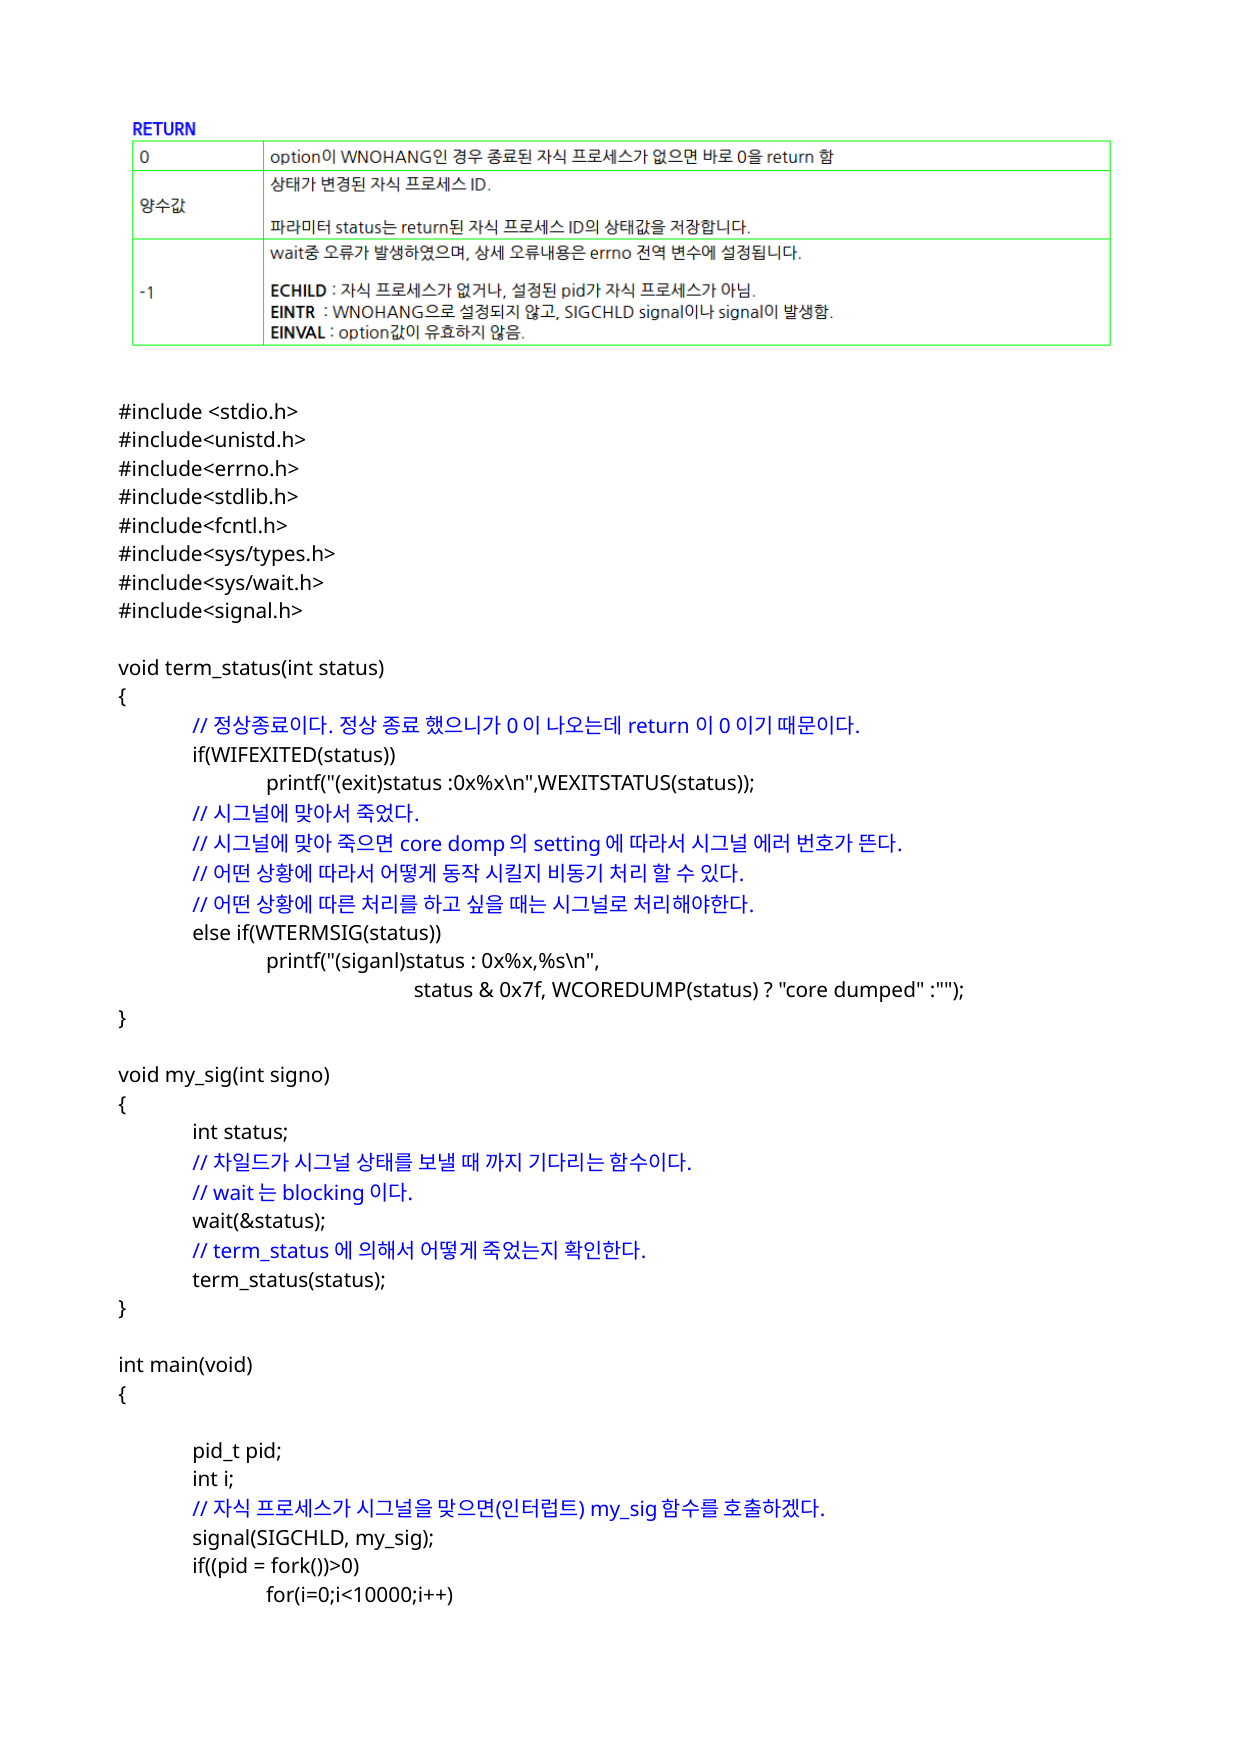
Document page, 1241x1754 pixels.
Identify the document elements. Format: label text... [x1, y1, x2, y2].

text // 정상종료이다. 정상 종료 했으니가 0이 나오는데 return 이 0이기 때문이다. [118, 710, 1122, 740]
text printf("(exit)status :0x%x\n",WEXITSTATUS(status)); [118, 768, 1122, 797]
text // 시그널에 맞아 죽으면 core domp의 setting에 따라서 시그널 에러 번호가 뜬다. [118, 827, 1122, 858]
text // 차일드가 시그널 상태를 보낼 때 까지 기다리는 함수이다. [118, 1146, 1122, 1176]
text // 어떤 상황에 따라서 어떻게 동작 시킬지 비동기 처리 할 수 있다. [118, 858, 1122, 888]
text for(i=0;i<10000;i++) [118, 1580, 1122, 1608]
text int main(void) [118, 1350, 1122, 1379]
text #include<unistd.h> [118, 425, 1122, 454]
text printf("(siganl)status : 0x%x,%s\n", [118, 947, 1122, 975]
text int i; [118, 1464, 1122, 1493]
text { [118, 1379, 1122, 1407]
text status & 0x7f, WCOREDUMP(status) ? "core dumped" :""); [118, 975, 1122, 1003]
text pid_t pid; [118, 1436, 1122, 1464]
text #include<signal.h> [118, 596, 1122, 624]
text else if(WTERMSIG(status)) [118, 918, 1122, 947]
text } [118, 1003, 1122, 1032]
text #include<sys/types.h> [118, 539, 1122, 568]
text // term_status 에 의해서 어떻게 죽었는지 확인한다. [118, 1235, 1122, 1265]
text void term_status(int status) [118, 653, 1122, 681]
text if(WIFEXITED(status)) [118, 740, 1122, 768]
text #include<sys/wait.h> [118, 568, 1122, 596]
text #include <stdio.h> [118, 397, 1122, 425]
text #include<fcntl.h> [118, 511, 1122, 539]
text { [118, 1089, 1122, 1117]
text // 어떤 상황에 따른 처리를 하고 싶을 때는 시그널로 처리해야한다. [118, 888, 1122, 918]
text int status; [118, 1117, 1122, 1146]
text void my_sig(int signo) [118, 1060, 1122, 1089]
text { [118, 681, 1122, 710]
text if((pid = fork())>0) [118, 1551, 1122, 1580]
text // wait는 blocking이다. [118, 1176, 1122, 1206]
text term_status(status); [118, 1265, 1122, 1293]
text } [118, 1293, 1122, 1322]
text #include<stdlib.h> [118, 482, 1122, 511]
text signal(SIGCHLD, my_sig); [118, 1523, 1122, 1551]
text #include<errno.h> [118, 454, 1122, 482]
text // 시그널에 맞아서 죽었다. [118, 797, 1122, 827]
picture [118, 118, 1123, 363]
text // 자식 프로세스가 시그널을 맞으면(인터럽트) my_sig함수를 호출하겠다. [118, 1493, 1122, 1523]
text wait(&status); [118, 1206, 1122, 1235]
